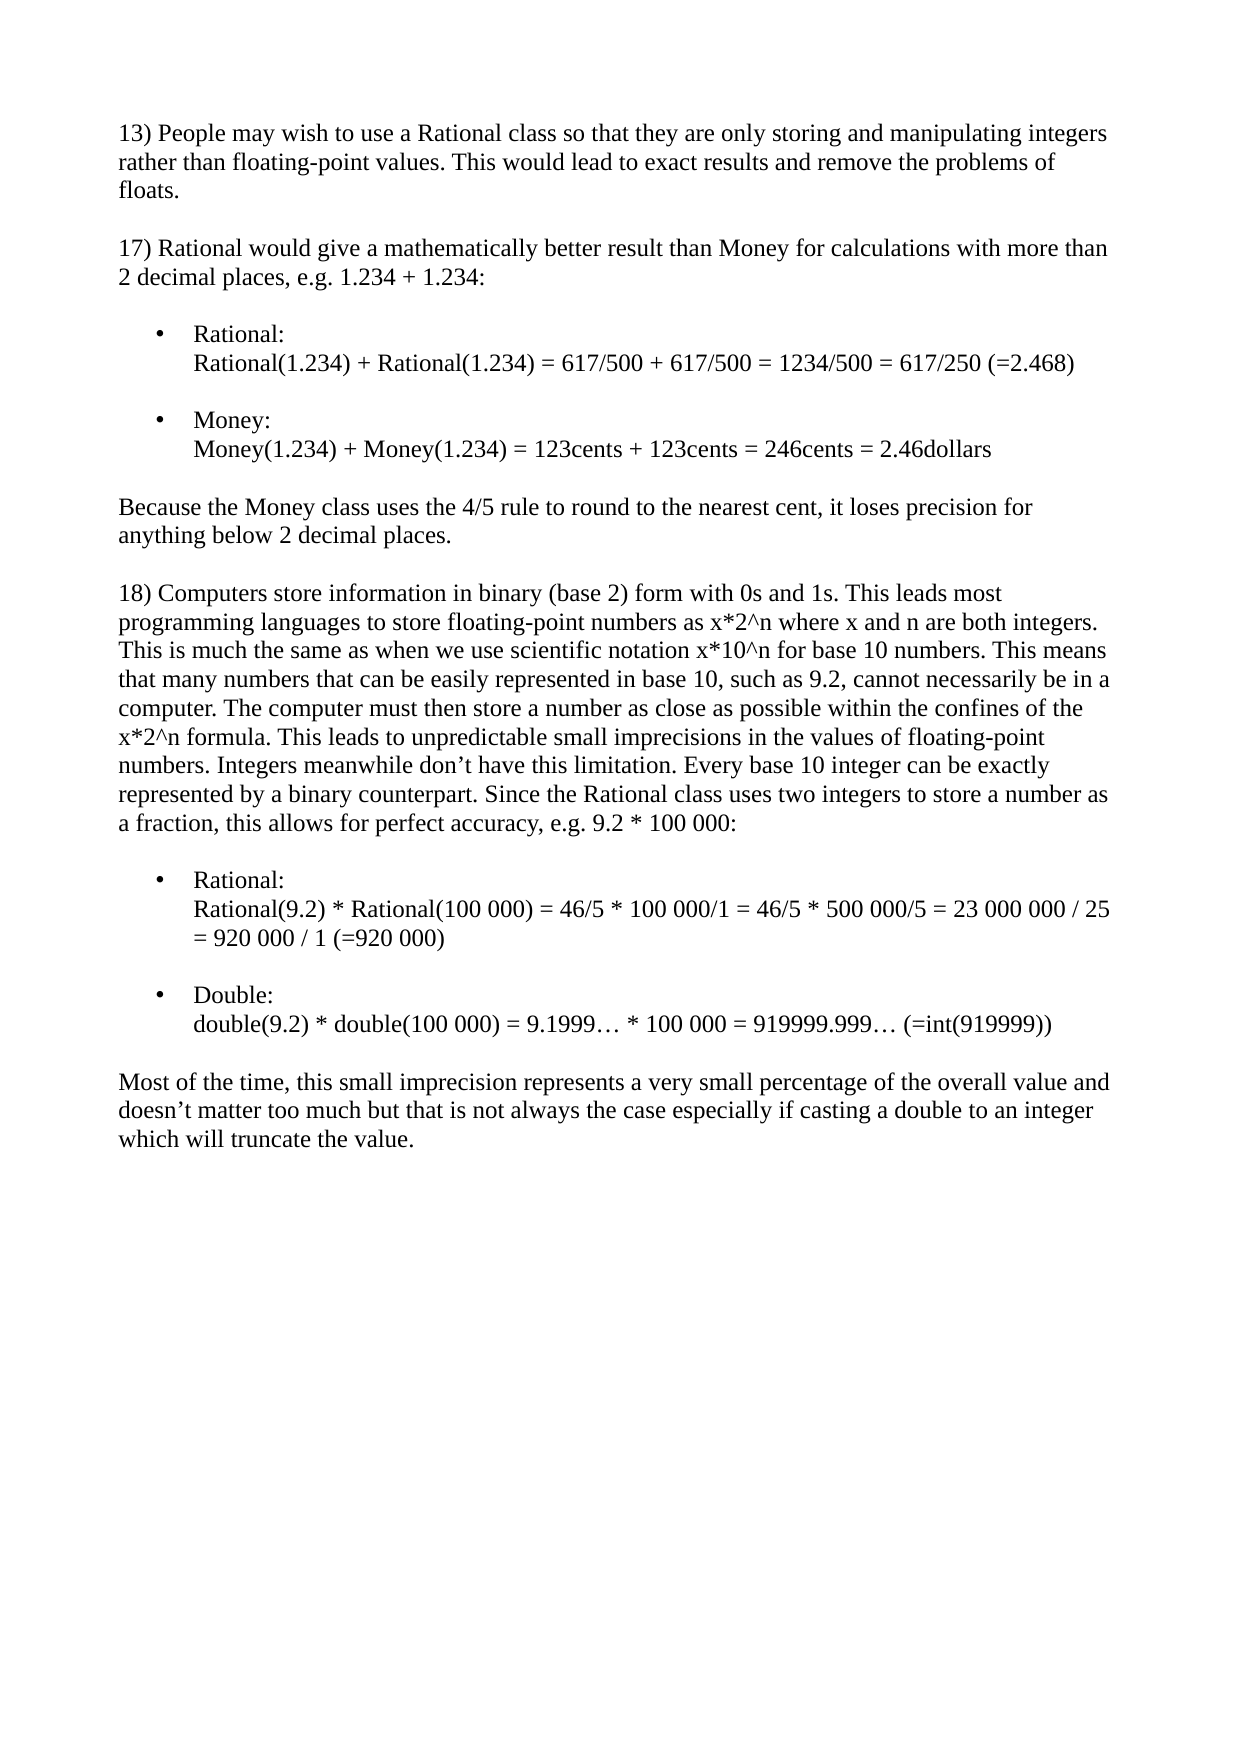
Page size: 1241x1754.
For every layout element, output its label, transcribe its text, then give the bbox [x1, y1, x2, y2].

list = 920 000 / 1 (=920 000) [156, 923, 1122, 952]
list Rational: [156, 319, 1122, 348]
text 13) People may wish to use a Rational class so that they are only storing and manipulating integers rather than floating-point values. This would lead to exact results and remove the problems of floats. [118, 118, 1122, 204]
list Rational(9.2) * Rational(100 000) = 46/5 * 100 000/1 = 46/5 * 500 000/5 = 23 000 000 / 25 [156, 894, 1122, 923]
list Money: [156, 406, 1122, 434]
text Because the Money class uses the 4/5 rule to round to the nearest cent, it loses precision for anything below 2 decimal places. [118, 492, 1122, 549]
list Money(1.234) + Money(1.234) = 123cents + 123cents = 246cents = 2.46dollars [156, 434, 1122, 463]
list Rational: [156, 866, 1122, 894]
list Double: [156, 981, 1122, 1009]
text Most of the time, this small imprecision represents a very small percentage of the overall value and doesn’t matter too much but that is not always the case especially if casting a double to an integer which will truncate the value. [118, 1067, 1122, 1153]
list Rational(1.234) + Rational(1.234) = 617/500 + 617/500 = 1234/500 = 617/250 (=2.468) [156, 348, 1122, 377]
list double(9.2) * double(100 000) = 9.1999… * 100 000 = 919999.999… (=int(919999)) [156, 1009, 1122, 1038]
text 17) Rational would give a mathematically better result than Money for calculations with more than 2 decimal places, e.g. 1.234 + 1.234: [118, 233, 1122, 291]
text 18) Computers store information in binary (base 2) form with 0s and 1s. This leads most programming languages to store floating-point numbers as x*2^n where x and n are both integers. This is much the same as when we use scientific notation x*10^n for base 10 numbers. This means that many numbers that can be easily represented in base 10, such as 9.2, cannot necessarily be in a computer. The computer must then store a number as close as possible within the confines of the x*2^n formula. This leads to unpredictable small imprecisions in the values of floating-point numbers. Integers meanwhile don’t have this limitation. Every base 10 integer can be exactly represented by a binary counterpart. Since the Rational class uses two integers to store a number as a fraction, this allows for perfect accuracy, e.g. 9.2 * 100 000: [118, 578, 1122, 837]
